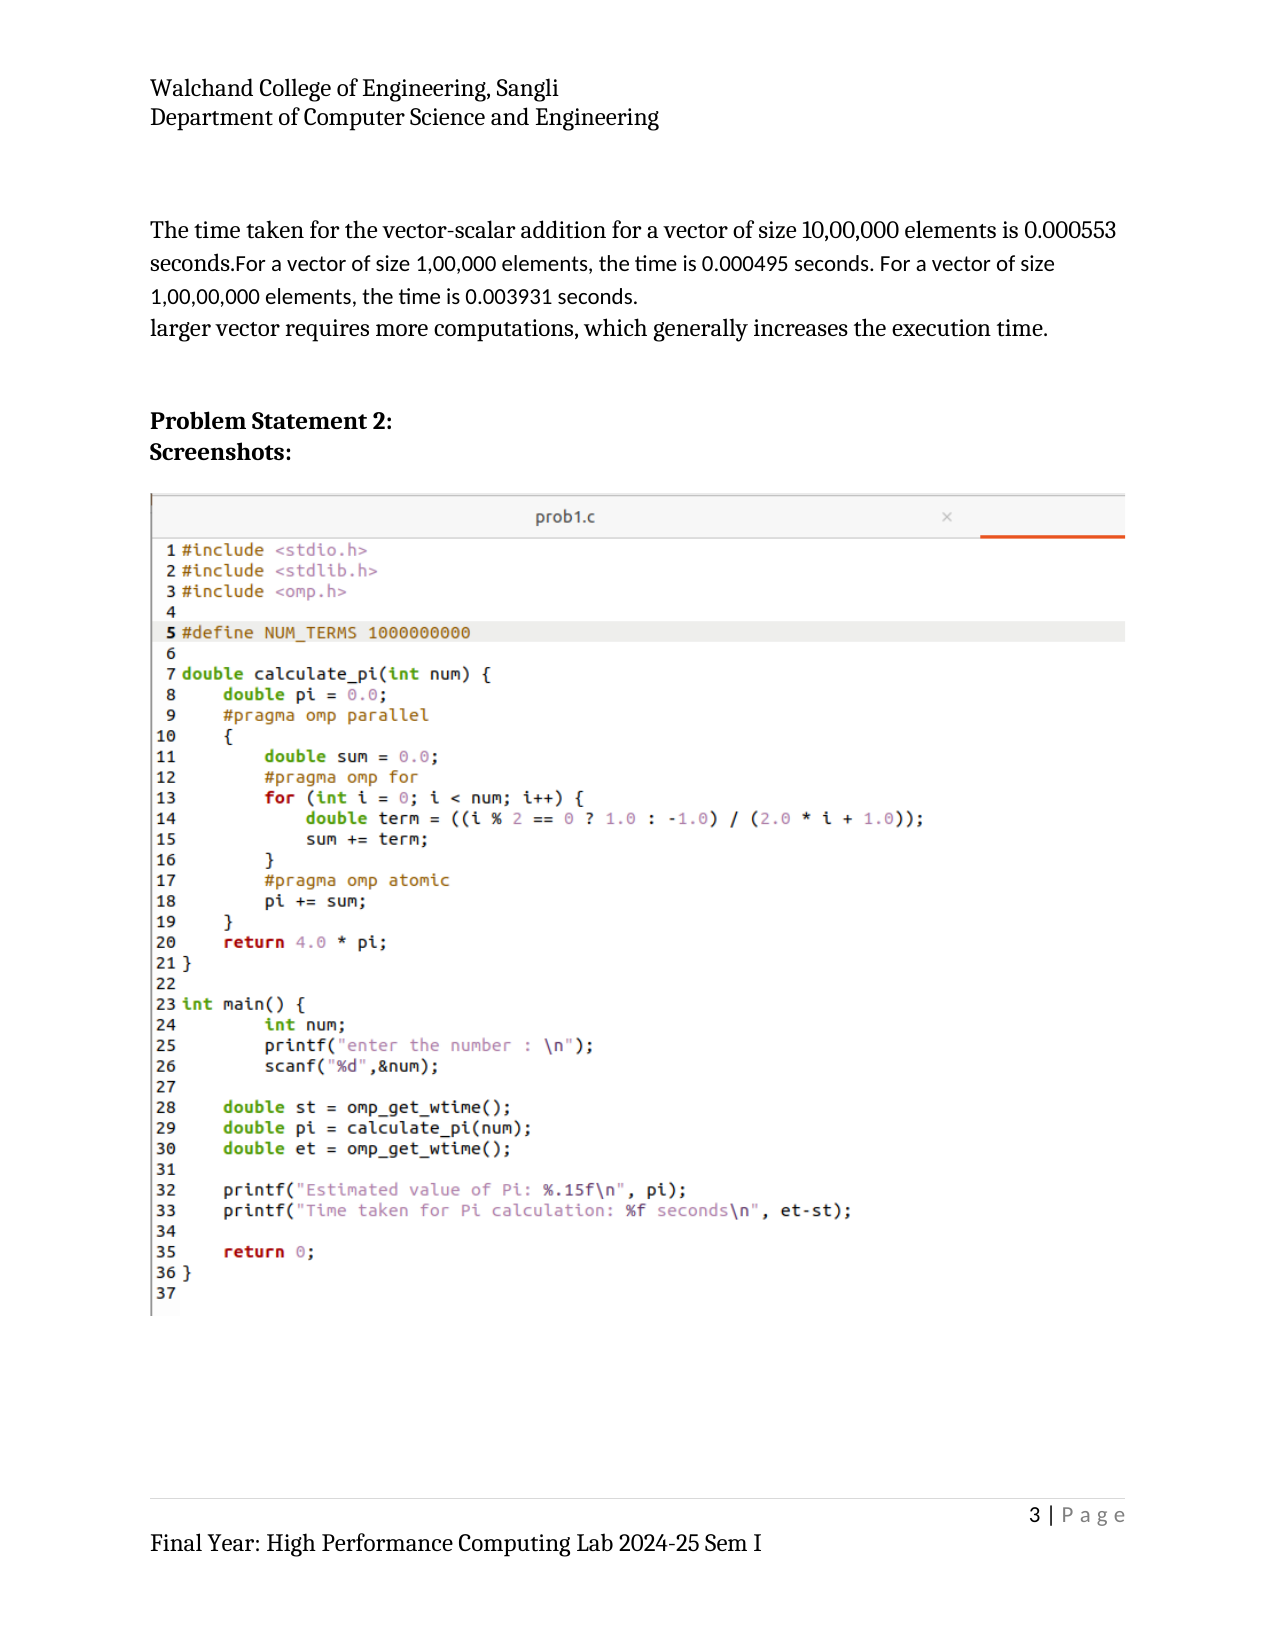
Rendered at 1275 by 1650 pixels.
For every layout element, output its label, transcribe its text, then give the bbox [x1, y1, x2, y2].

text The time taken for the vector-scalar addition for a vector of size 10,00,000 elements is 0.000553 seconds.For a vector of size 1,00,000 elements, the time is 0.000495 seconds. For a vector of size 1,00,00,000 elements, the time is 0.003931 seconds. [150, 216, 1125, 310]
text Screenshots: [150, 438, 1125, 467]
text Problem Statement 2: [150, 407, 1125, 436]
text larger vector requires more computations, which generally increases the execution time. [150, 314, 1125, 343]
picture [150, 493, 1125, 1316]
